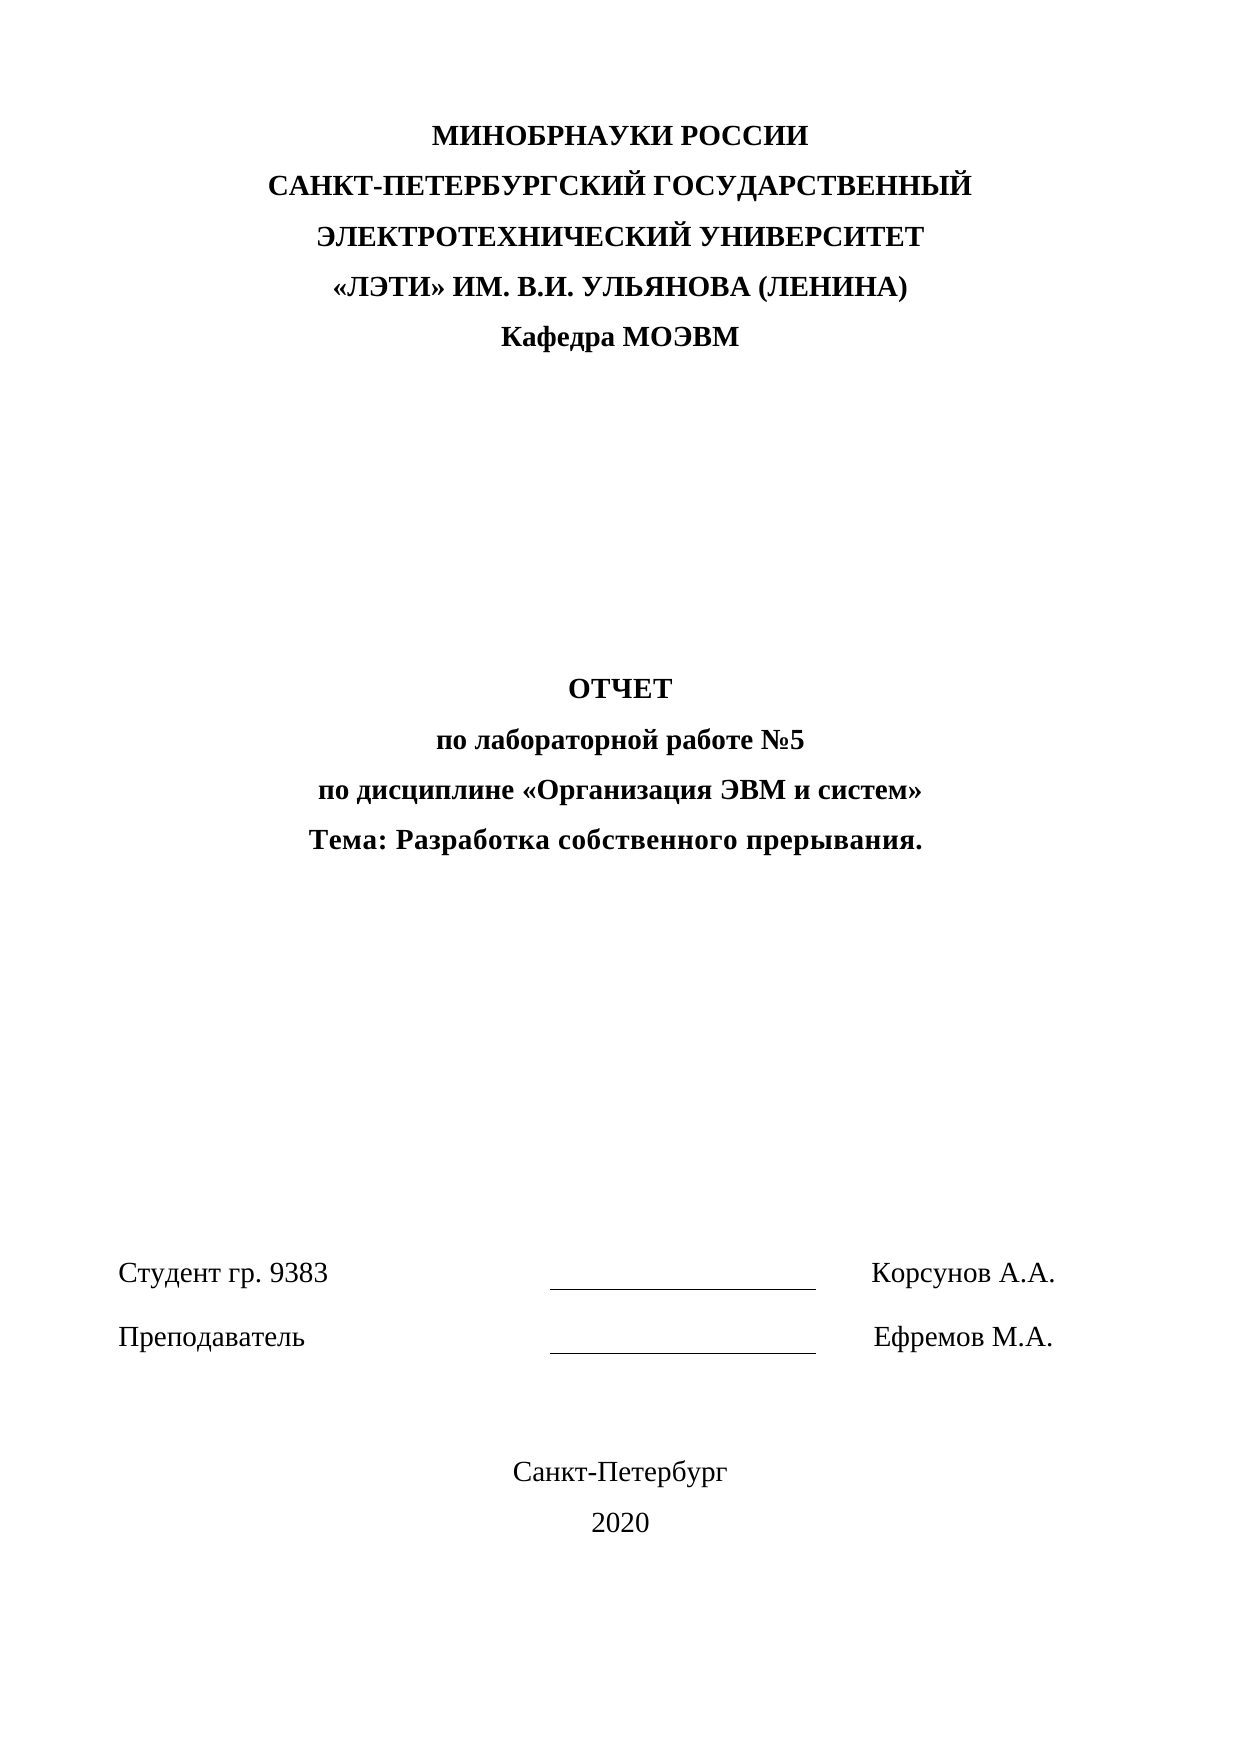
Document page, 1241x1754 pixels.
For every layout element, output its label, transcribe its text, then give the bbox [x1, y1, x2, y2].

text 2020 [118, 1505, 1122, 1538]
table_header Корсунов А.А. [816, 1225, 1111, 1289]
text отчет [118, 672, 1122, 705]
text Санкт-Петербургский государственный [118, 168, 1122, 202]
table_cell Ефремов М.А. [816, 1289, 1111, 1353]
text Санкт-Петербург [118, 1454, 1122, 1488]
table_header Студент гр. 9383 [107, 1225, 550, 1289]
text по лабораторной работе №5 [118, 722, 1122, 755]
text по дисциплине «Организация ЭВМ и систем» [118, 772, 1122, 806]
text Тема: Разработка собственного прерывания. [118, 822, 1122, 856]
text электротехнический университет [118, 219, 1122, 252]
text «ЛЭТИ» им. В.И. Ульянова (Ленина) [118, 269, 1122, 303]
table_cell Преподаватель [107, 1289, 550, 1353]
text Кафедра МОЭВМ [118, 319, 1122, 353]
text МИНОБРНАУКИ РОССИИ [118, 118, 1122, 152]
table_cell [550, 1290, 816, 1353]
table_header [550, 1225, 816, 1289]
